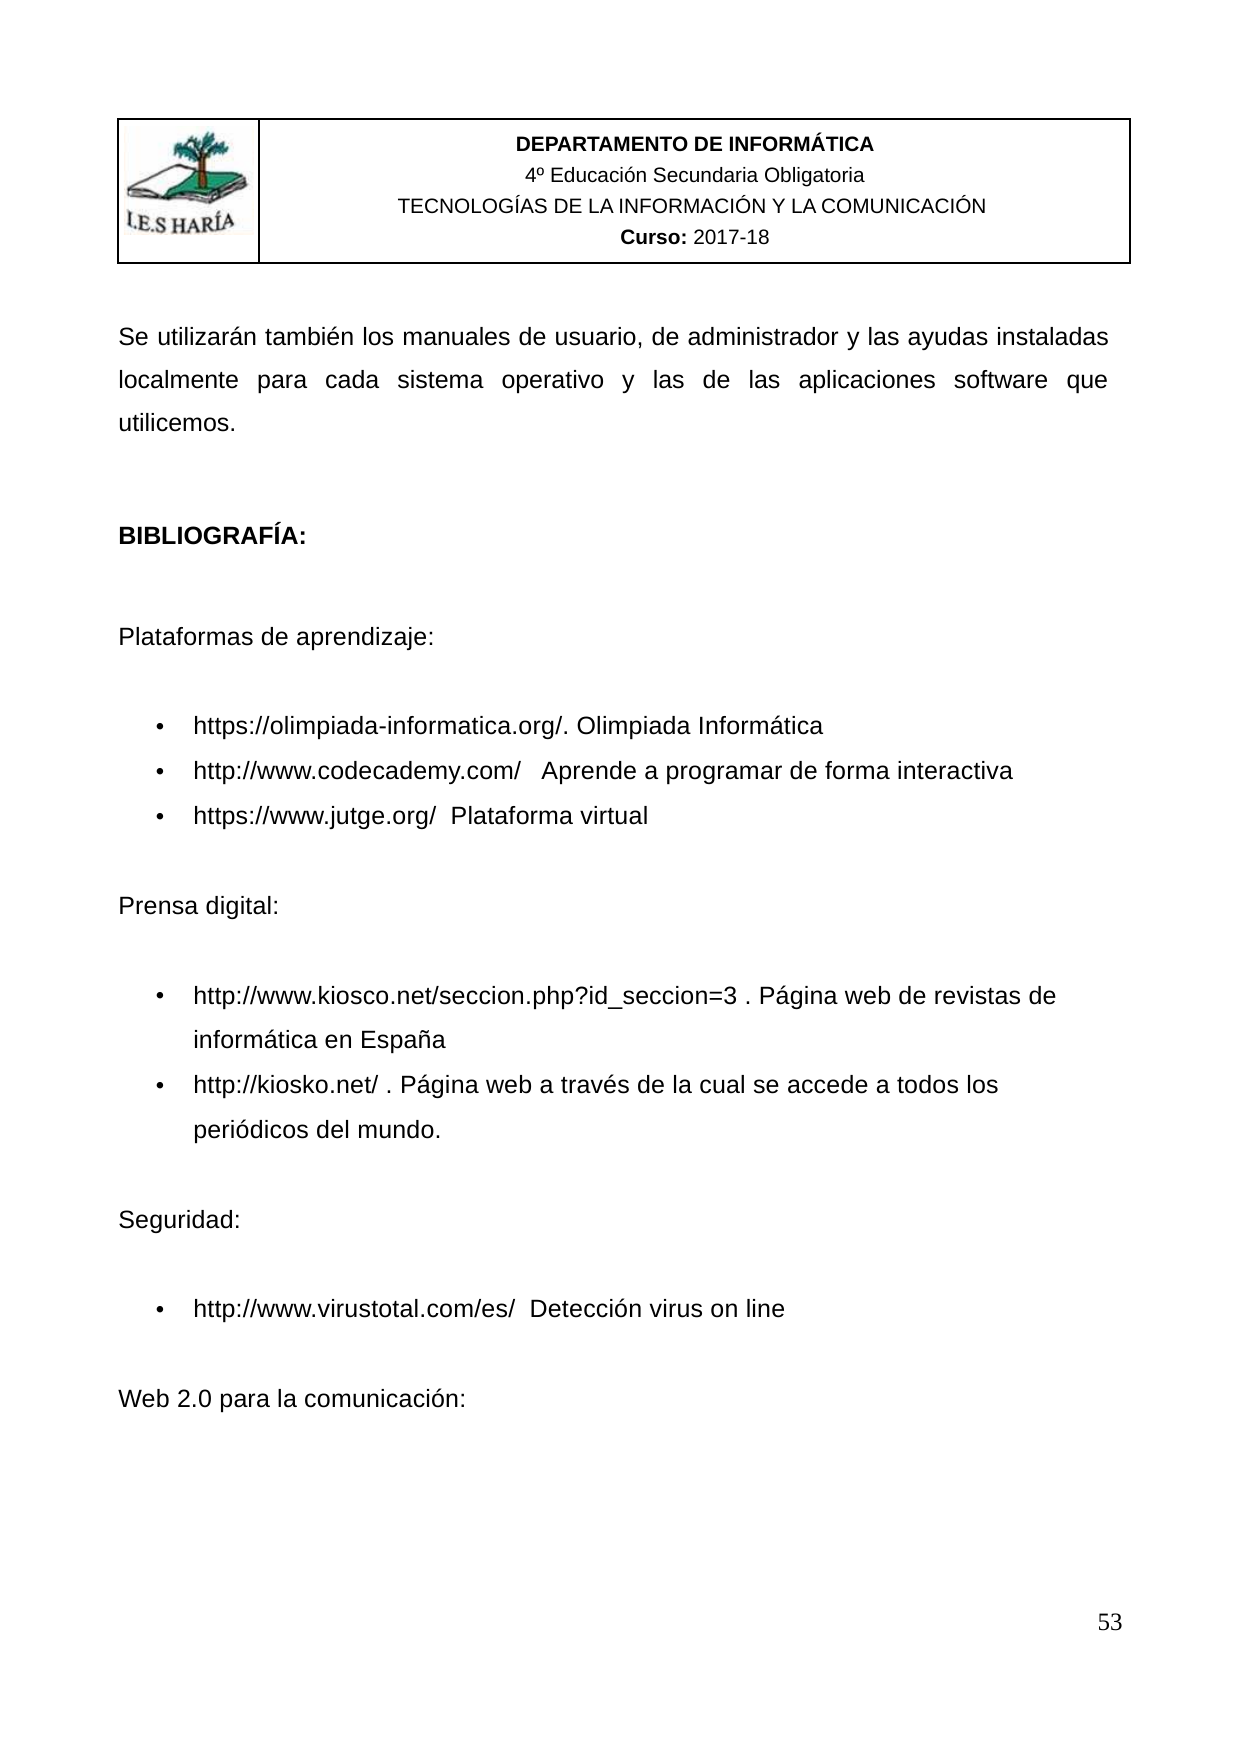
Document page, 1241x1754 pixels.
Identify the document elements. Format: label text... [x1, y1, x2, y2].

list http://www.virustotal.com/es/ Detección virus on line [156, 1294, 1122, 1324]
text Prensa digital: [118, 891, 1122, 921]
text Web 2.0 para la comunicación: [118, 1384, 1122, 1414]
text Plataformas de aprendizaje: [118, 622, 1122, 652]
list https://olimpiada-informatica.org/. Olimpiada Informática [156, 711, 1122, 741]
list http://kiosko.net/ . Página web a través de la cual se accede a todos los periódicos del mundo. [156, 1070, 1122, 1145]
picture [123, 126, 254, 235]
subtitle BIBLIOGRAFÍA: [118, 521, 1122, 550]
text Seguridad: [118, 1205, 1122, 1235]
list http://www.kiosco.net/seccion.php?id_seccion=3 . Página web de revistas de informática en España [156, 981, 1122, 1055]
list http://www.codecademy.com/ Aprende a programar de forma interactiva [156, 756, 1122, 786]
list https://www.jutge.org/ Plataforma virtual [156, 801, 1122, 831]
text Se utilizarán también los manuales de usuario, de administrador y las ayudas instaladas localmente para cada sistema operativo y las de las aplicaciones software que utilicemos. [118, 322, 1110, 437]
